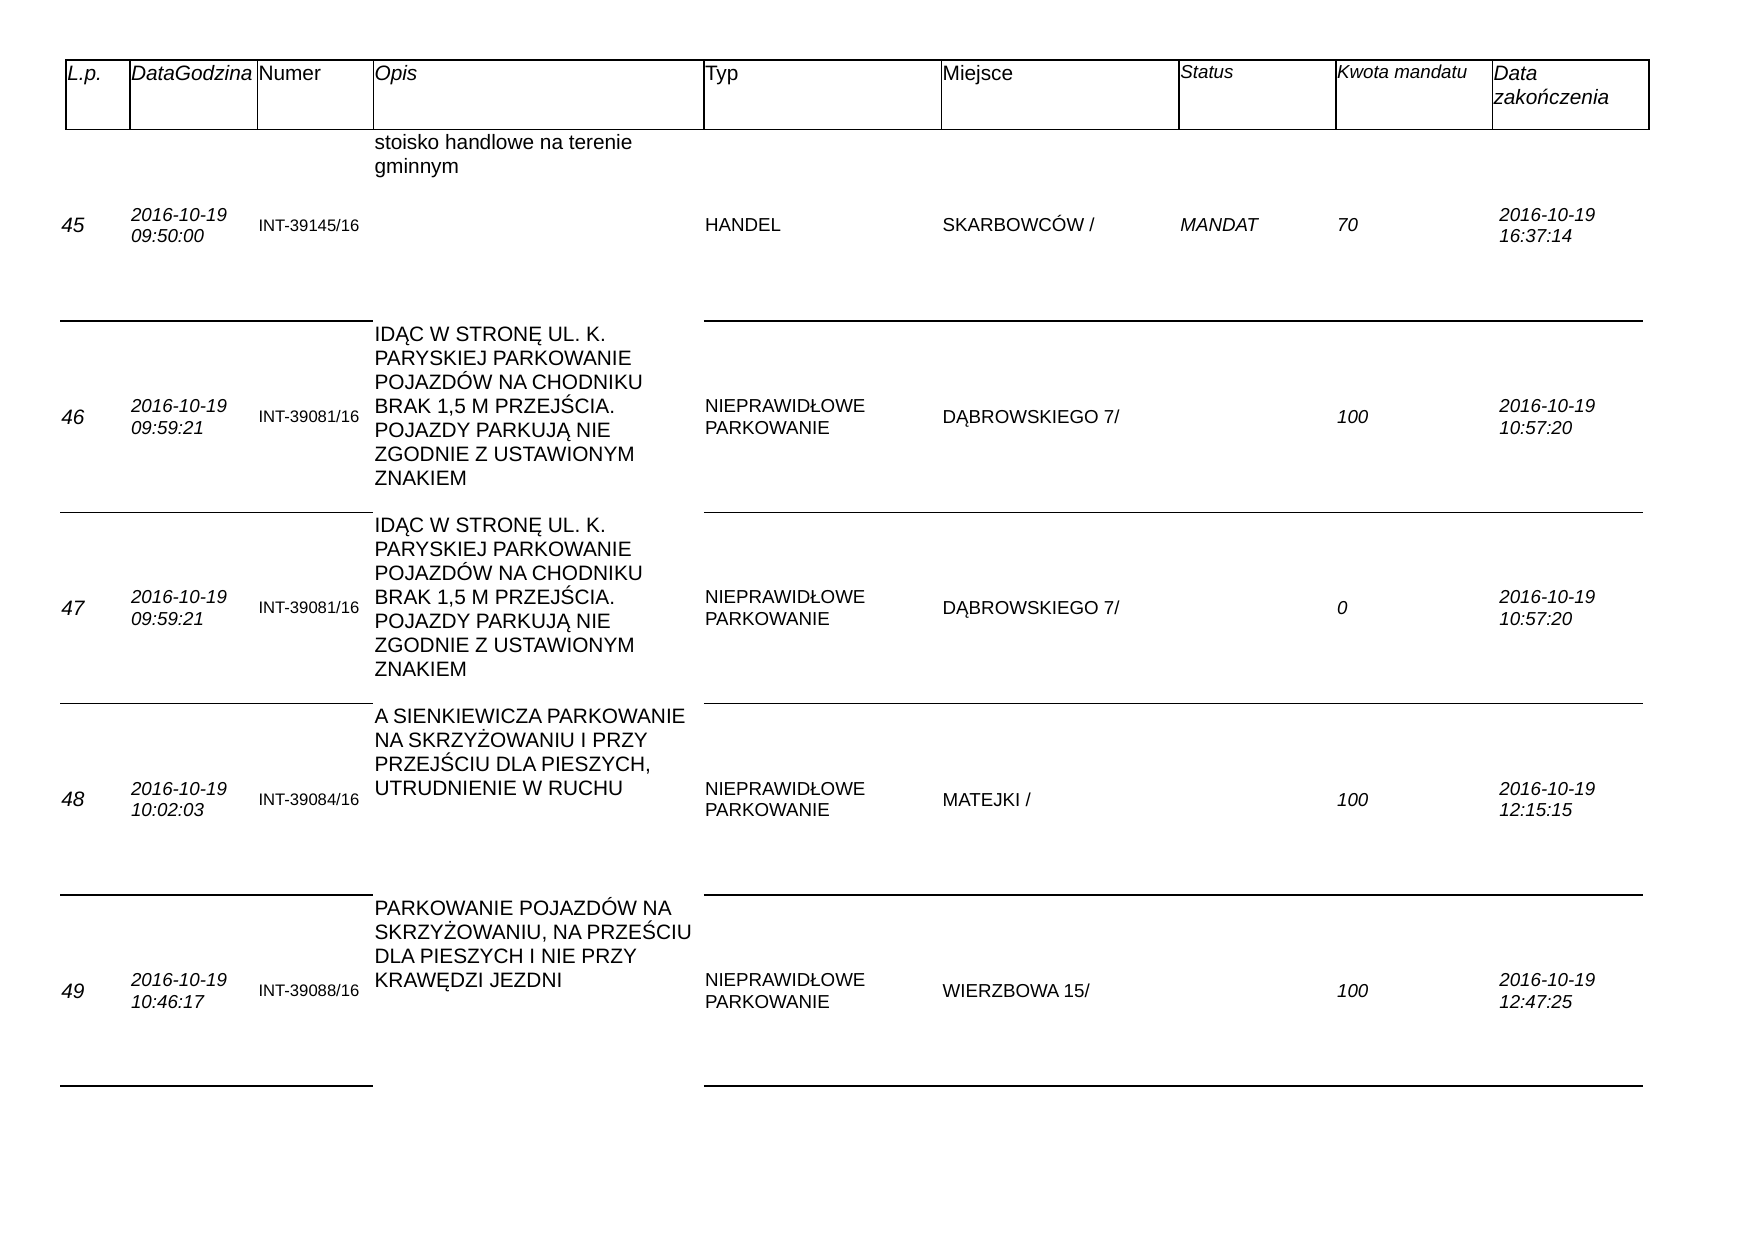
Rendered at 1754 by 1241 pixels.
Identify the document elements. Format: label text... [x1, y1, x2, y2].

table_cell 47 [60, 513, 130, 703]
table_header Numer [258, 61, 373, 129]
table_header Status [1180, 61, 1335, 129]
table_cell [1643, 130, 1649, 320]
table_header Typ [705, 61, 941, 129]
table_header Data zakończenia [1493, 61, 1648, 129]
table_header Opis [374, 61, 703, 129]
table_cell stoisko handlowe na terenie gminnym [373, 130, 704, 320]
table_cell 45 [60, 129, 130, 320]
table_cell INT-39145/16 [257, 130, 373, 320]
table_cell 2016-10-19 09:59:21 [130, 513, 257, 703]
table_header L.p. [67, 61, 129, 129]
table_header [60, 59, 65, 129]
table_cell MANDAT [1179, 130, 1336, 320]
table_cell INT-39088/16 [257, 896, 373, 1085]
table_cell [1643, 511, 1649, 703]
table_cell 2016-10-19 12:15:15 [1498, 704, 1643, 894]
table_cell MATEJKI / [941, 704, 1179, 894]
table_cell [1643, 320, 1649, 511]
table_cell A SIENKIEWICZA PARKOWANIE NA SKRZYŻOWANIU I PRZY PRZEJŚCIU DLA PIESZYCH, UTRUDNIENIE W RUCHU [373, 703, 704, 894]
table_cell [1643, 894, 1649, 1085]
table_cell WIERZBOWA 15/ [941, 896, 1179, 1085]
table_cell DĄBROWSKIEGO 7/ [941, 322, 1179, 511]
table_cell DĄBROWSKIEGO 7/ [941, 513, 1179, 703]
table_cell 100 [1336, 704, 1498, 894]
table_header DataGodzina [131, 61, 257, 129]
table_cell INT-39084/16 [257, 704, 373, 894]
table_cell 2016-10-19 16:37:14 [1498, 130, 1643, 320]
table_cell 2016-10-19 12:47:25 [1498, 896, 1643, 1085]
table_cell NIEPRAWIDŁOWE PARKOWANIE [704, 896, 941, 1085]
table_cell NIEPRAWIDŁOWE PARKOWANIE [704, 704, 941, 894]
table_cell PARKOWANIE POJAZDÓW NA SKRZYŻOWANIU, NA PRZEŚCIU DLA PIESZYCH I NIE PRZY KRAWĘDZI JEZDNI [373, 894, 704, 1085]
table_header Kwota mandatu [1337, 61, 1492, 129]
table_cell INT-39081/16 [257, 322, 373, 511]
table_cell IDĄC W STRONĘ UL. K. PARYSKIEJ PARKOWANIE POJAZDÓW NA CHODNIKU BRAK 1,5 M PRZEJŚCIA. POJAZDY PARKUJĄ NIE ZGODNIE Z USTAWIONYM ZNAKIEM [373, 511, 704, 703]
table_cell 2016-10-19 09:50:00 [130, 130, 257, 320]
table_cell 100 [1336, 896, 1498, 1085]
table_cell [1179, 896, 1336, 1085]
table_cell HANDEL [704, 130, 941, 320]
table_cell 46 [60, 322, 130, 511]
table_cell 2016-10-19 10:57:20 [1498, 322, 1643, 511]
table_cell 2016-10-19 09:59:21 [130, 322, 257, 511]
table_cell [1179, 322, 1336, 511]
table_header Miejsce [942, 61, 1178, 129]
table_cell 2016-10-19 10:57:20 [1498, 513, 1643, 703]
table_cell NIEPRAWIDŁOWE PARKOWANIE [704, 513, 941, 703]
table_cell NIEPRAWIDŁOWE PARKOWANIE [704, 322, 941, 511]
table_cell 2016-10-19 10:46:17 [130, 896, 257, 1085]
table_cell 100 [1336, 322, 1498, 511]
table_cell 70 [1336, 130, 1498, 320]
table_cell [1179, 704, 1336, 894]
table_cell INT-39081/16 [257, 513, 373, 703]
table_cell 48 [60, 704, 130, 894]
table_cell IDĄC W STRONĘ UL. K. PARYSKIEJ PARKOWANIE POJAZDÓW NA CHODNIKU BRAK 1,5 M PRZEJŚCIA. POJAZDY PARKUJĄ NIE ZGODNIE Z USTAWIONYM ZNAKIEM [373, 320, 704, 511]
table_cell [1643, 703, 1649, 894]
table_cell 0 [1336, 513, 1498, 703]
table_cell [1179, 513, 1336, 703]
table_cell 49 [60, 896, 130, 1085]
table_cell SKARBOWCÓW / [941, 130, 1179, 320]
table_cell 2016-10-19 10:02:03 [130, 704, 257, 894]
